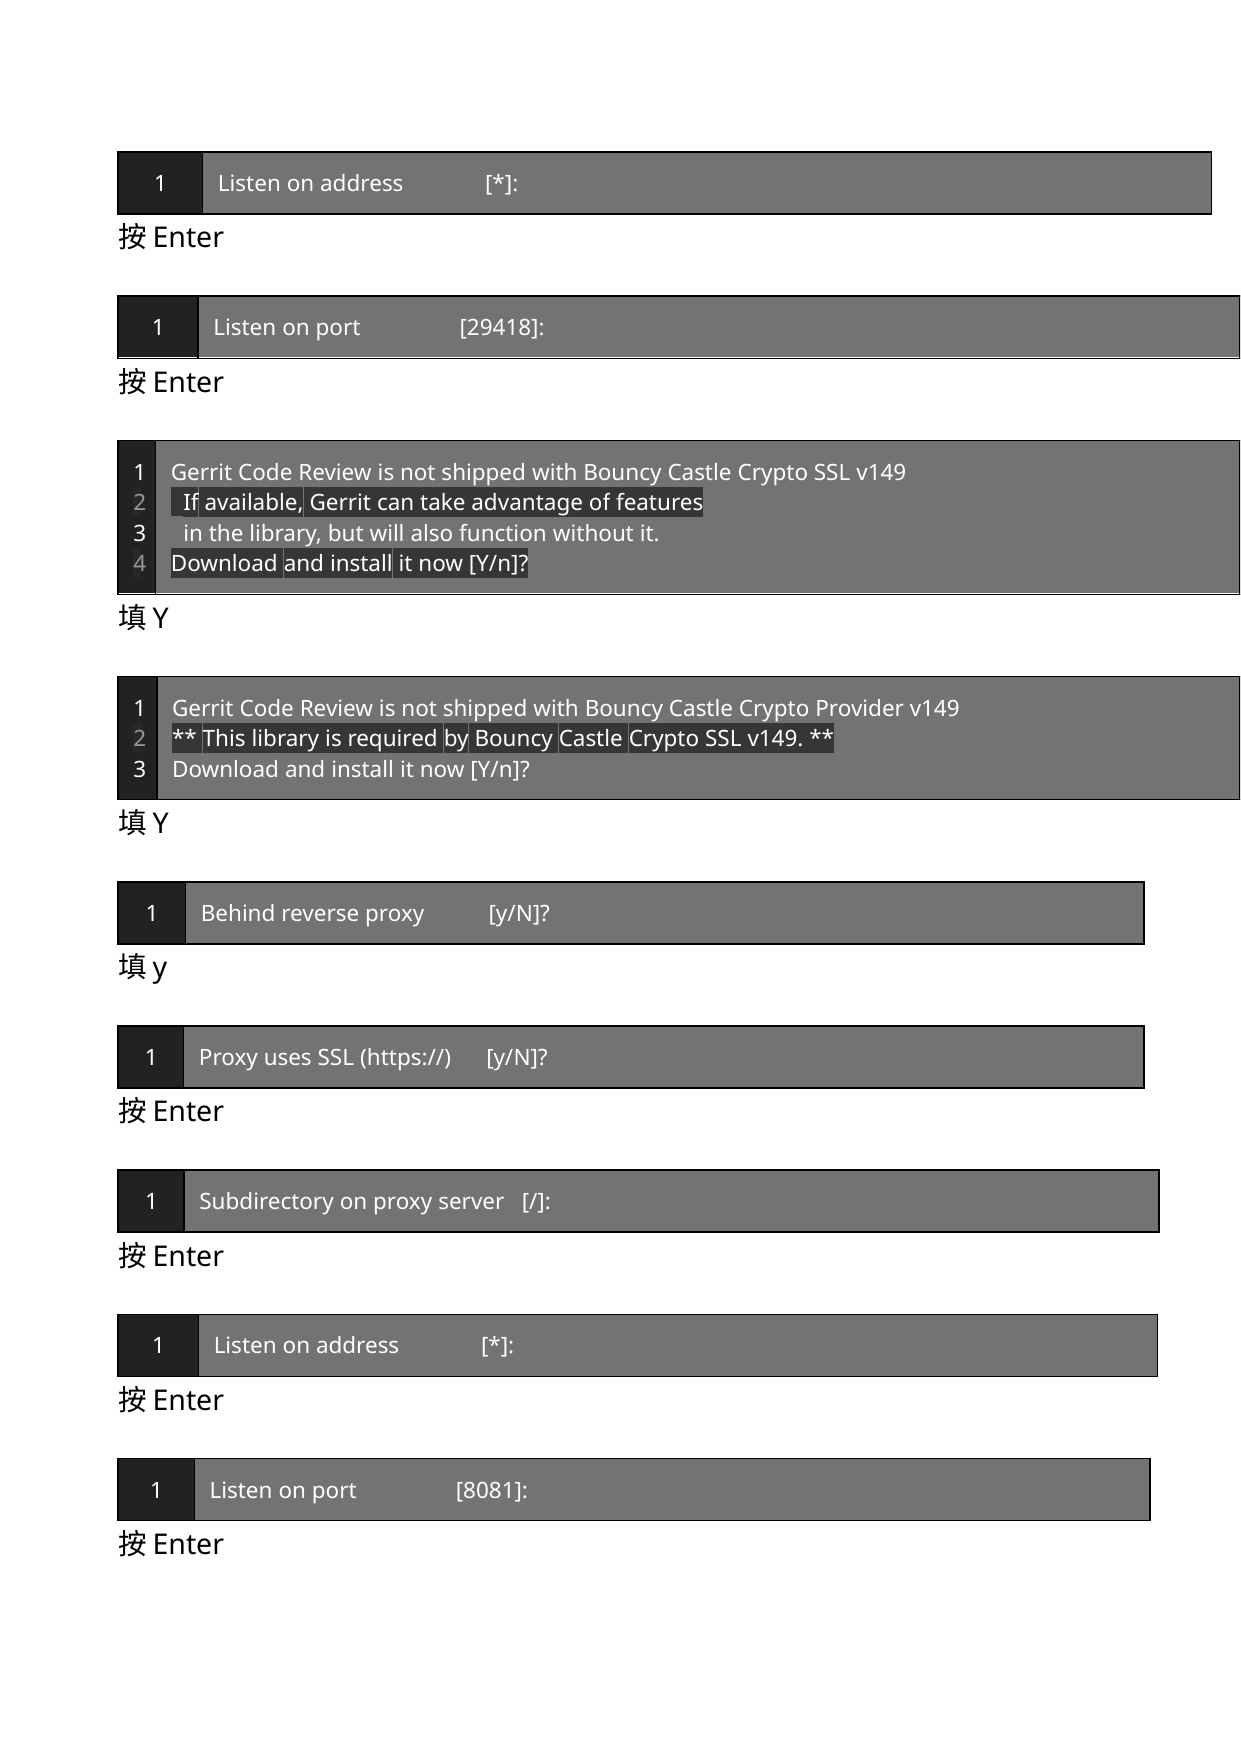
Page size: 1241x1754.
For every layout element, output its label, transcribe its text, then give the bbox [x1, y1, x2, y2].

table_header Listen on port [8081]: [195, 1459, 1149, 1520]
table_header 1 [119, 883, 185, 943]
text 按Enter [118, 1233, 1122, 1274]
text 按Enter [118, 215, 1122, 256]
table_header Gerrit Code Review is not shipped with Bouncy Castle Crypto Provider v149 ** This library is required by Bouncy Castle Crypto SSL v149. ** Download and install it now [Y/n]? [158, 677, 1239, 799]
table_header 1 [119, 153, 202, 213]
table_header Listen on port [29418]: [199, 297, 1239, 357]
table_header 1 [119, 1027, 183, 1087]
table_header Proxy uses SSL (https://) [y/N]? [184, 1027, 1143, 1087]
text 按Enter [118, 1089, 1122, 1130]
text 按Enter [118, 1521, 1122, 1563]
text 填Y [118, 800, 1122, 842]
table_header 1 [119, 1315, 198, 1376]
table_header Listen on address [*]: [203, 153, 1211, 213]
table_header 1 2 3 [119, 677, 156, 799]
text 填y [118, 945, 1122, 986]
text 按Enter [118, 359, 1122, 400]
table_header Behind reverse proxy [y/N]? [186, 883, 1143, 943]
text 按Enter [118, 1377, 1122, 1418]
table_header 1 [119, 1171, 183, 1231]
table_header 1 [119, 1459, 194, 1520]
text 填Y [118, 595, 1122, 636]
table_header Listen on address [*]: [199, 1315, 1157, 1376]
table_header 1 [119, 297, 197, 357]
table_header 1 2 3 4 [119, 441, 155, 593]
table_header Gerrit Code Review is not shipped with Bouncy Castle Crypto SSL v149 If available, Gerrit can take advantage of features in the library, but will also function without it. Download and install it now [Y/n]? [156, 441, 1239, 593]
table_header Subdirectory on proxy server [/]: [185, 1171, 1158, 1231]
